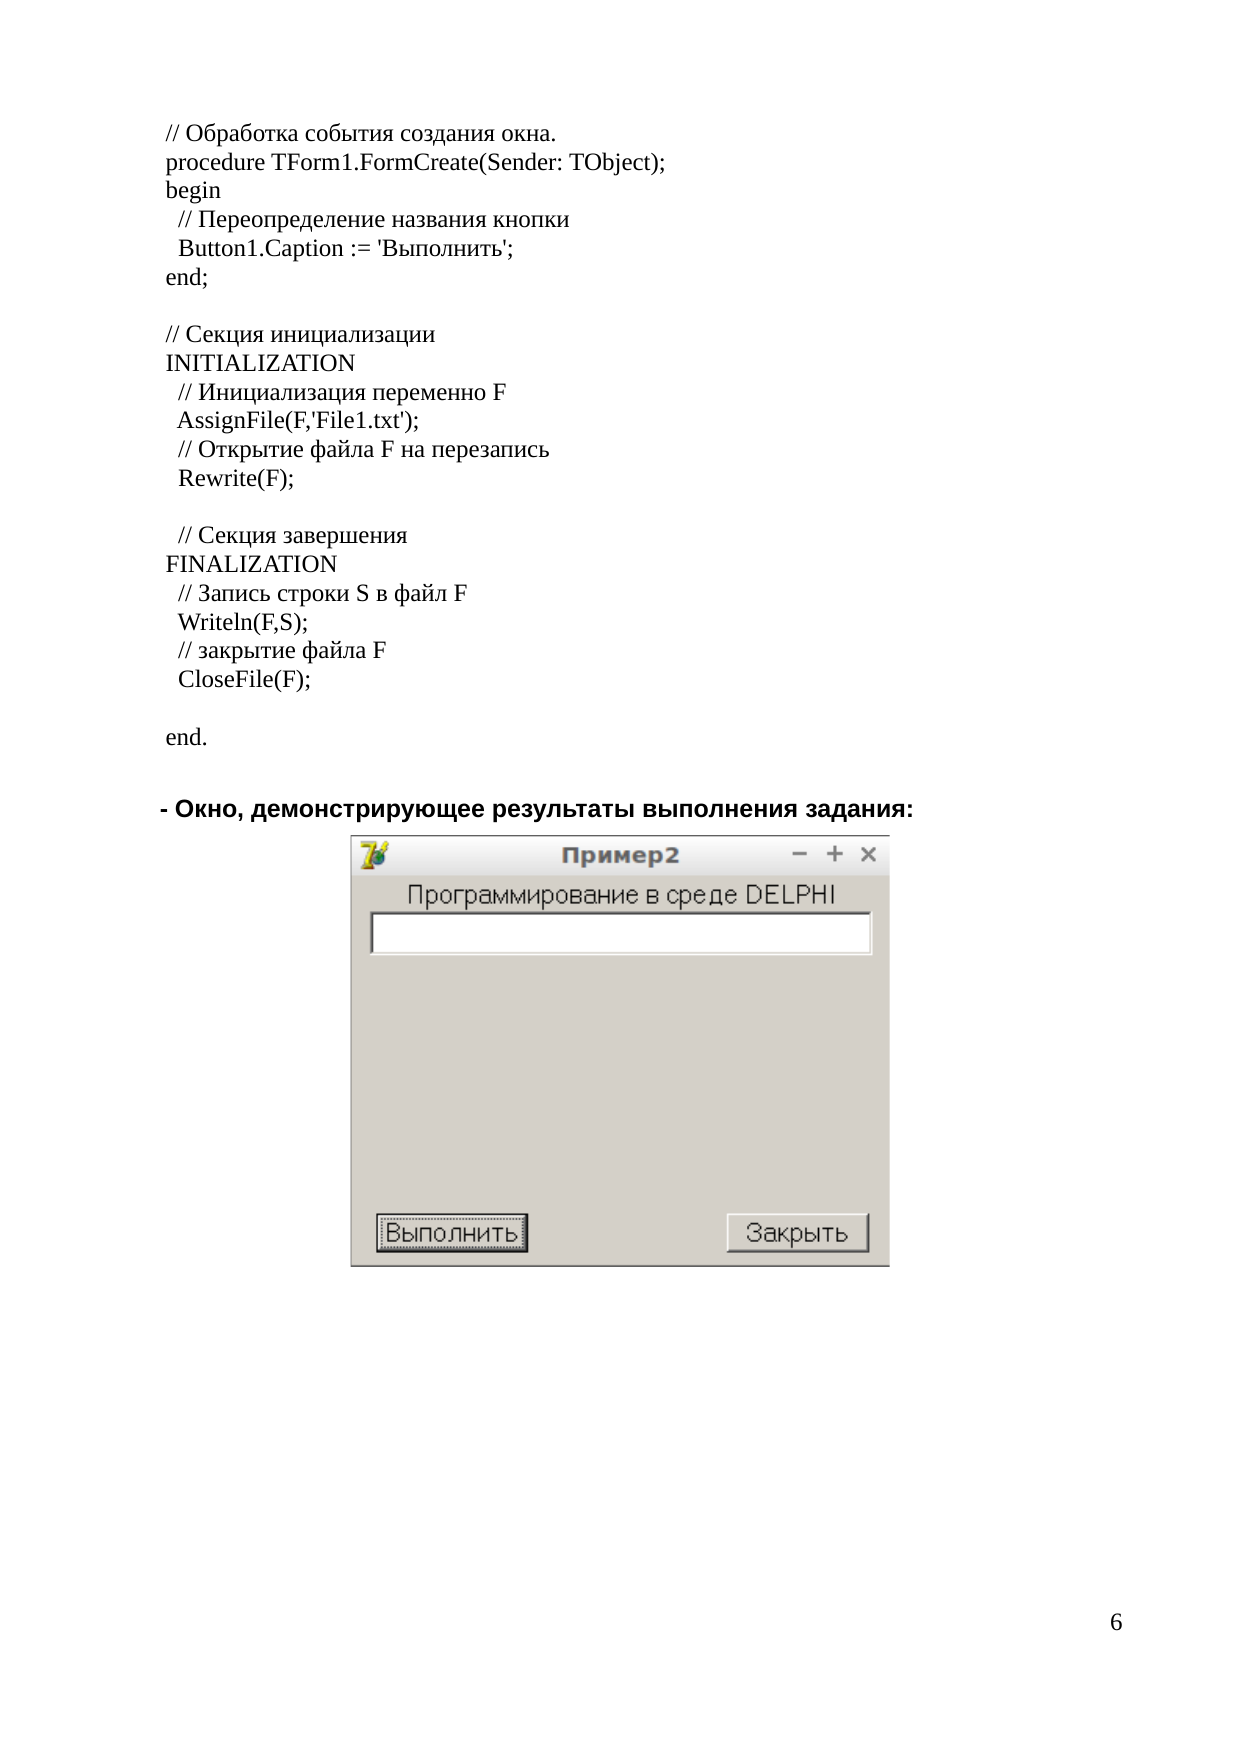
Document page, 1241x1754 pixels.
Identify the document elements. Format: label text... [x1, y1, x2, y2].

list // Обработка события создания окна. [118, 118, 1122, 147]
list procedure TForm1.FormCreate(Sender: TObject); [118, 147, 1122, 176]
list Rewrite(F); [118, 463, 1122, 492]
list INITIALIZATION [118, 348, 1122, 377]
list CloseFile(F); [118, 664, 1122, 693]
list // Запись строки S в файл F [118, 578, 1122, 607]
list Button1.Caption := 'Выполнить'; [118, 233, 1122, 262]
list // Секция инициализации [118, 319, 1122, 348]
list begin [118, 176, 1122, 204]
list AssignFile(F,'File1.txt'); [118, 406, 1122, 434]
picture [350, 835, 890, 1267]
list end. [118, 722, 1122, 751]
list Writeln(F,S); [118, 607, 1122, 636]
list // Переопределение названия кнопки [118, 204, 1122, 233]
list // Инициализация переменно F [118, 377, 1122, 406]
subtitle - Окно, демонстрирующее результаты выполнения задания: [118, 794, 1122, 823]
list // закрытие файла F [118, 636, 1122, 664]
list // Открытие файла F на перезапись [118, 434, 1122, 463]
list // Секция завершения [118, 521, 1122, 549]
list FINALIZATION [118, 549, 1122, 578]
list end; [118, 262, 1122, 291]
